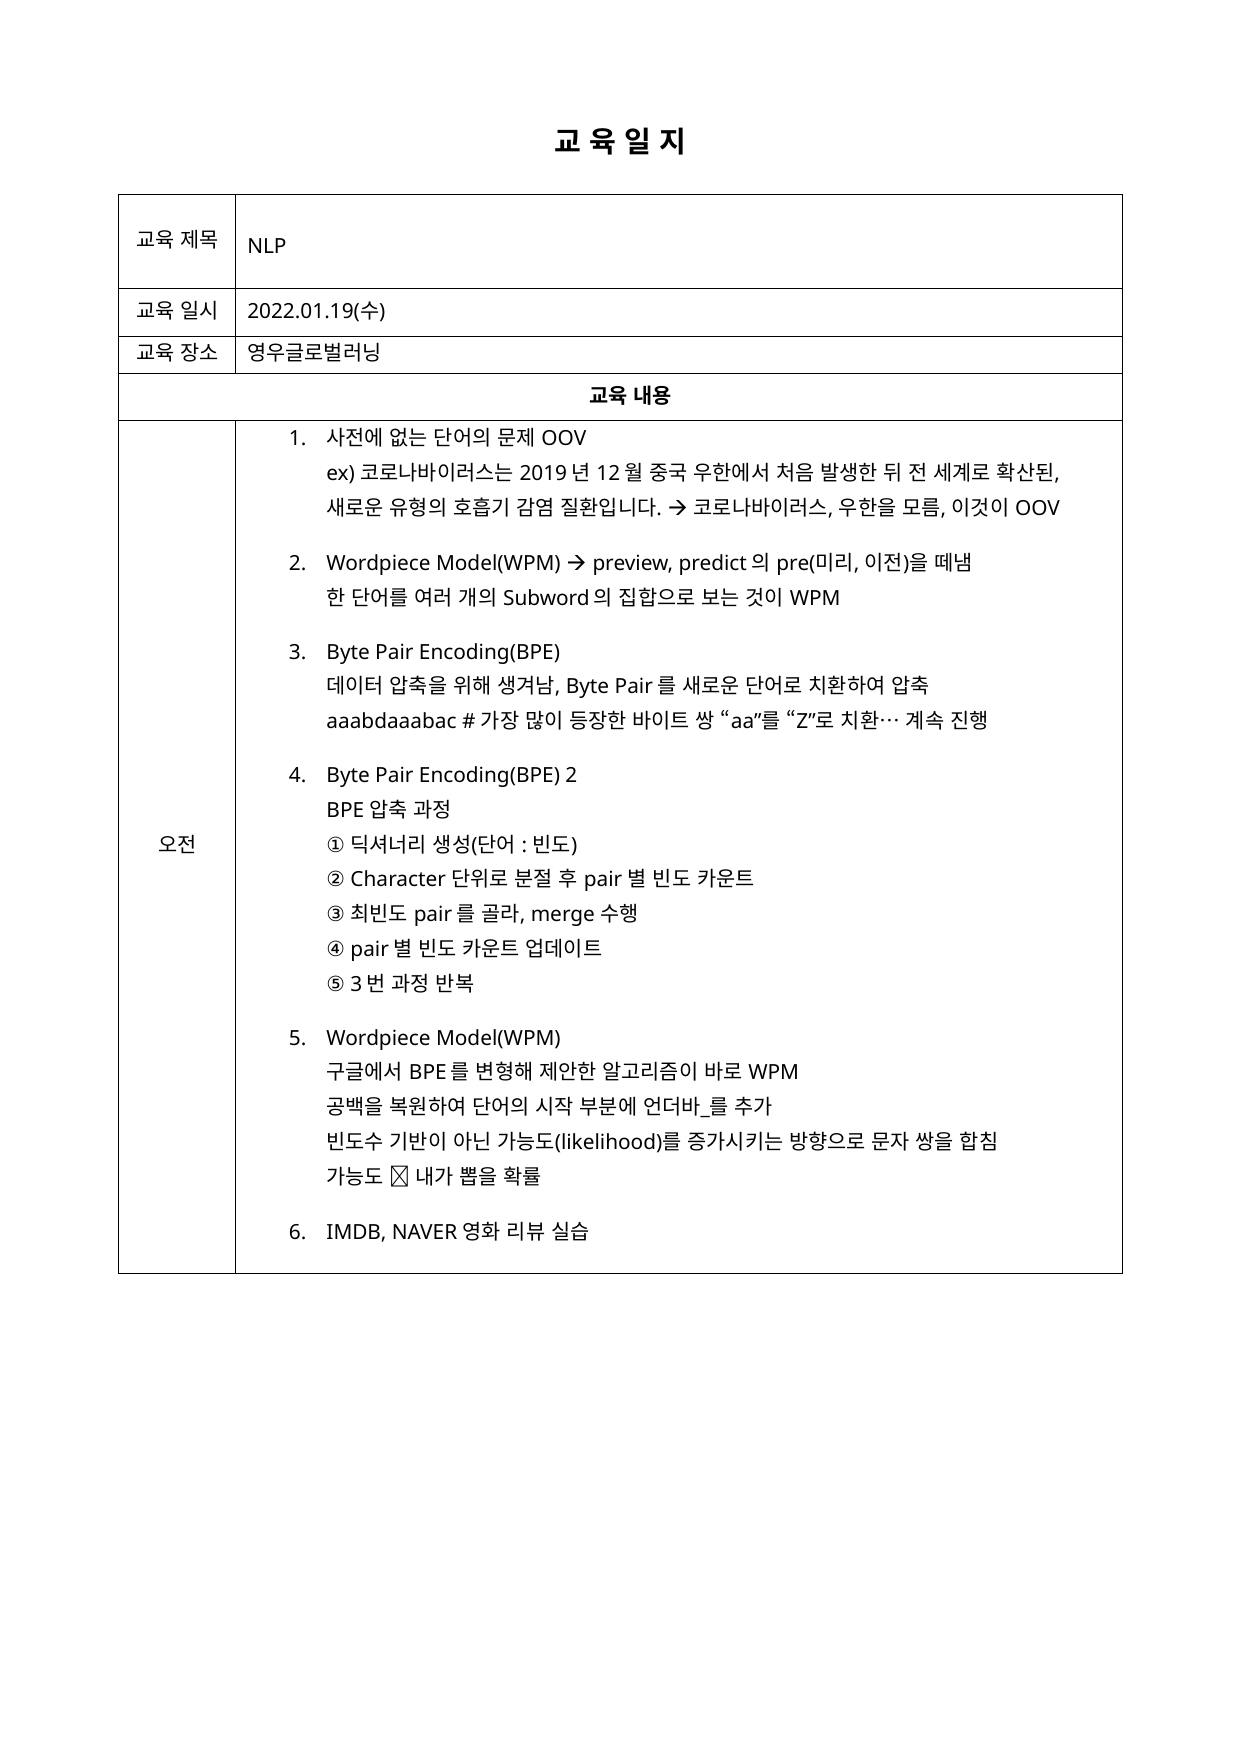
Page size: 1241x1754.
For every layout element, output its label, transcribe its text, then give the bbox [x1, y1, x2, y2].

table_cell 사전에 없는 단어의 문제 OOV ex) 코로나바이러스는 2019년 12월 중국 우한에서 처음 발생한 뒤 전 세계로 확산된, 새로운 유형의 호흡기 감염 질환입니다.  코로나바이러스, 우한을 모름, 이것이 OOV Wordpiece Model(WPM)  preview, predict의 pre(미리, 이전)을 떼냄 한 단어를 여러 개의 Subword의 집합으로 보는 것이 WPM Byte Pair Encoding(BPE) 데이터 압축을 위해 생겨남, Byte Pair를 새로운 단어로 치환하여 압축 aaabdaaabac # 가장 많이 등장한 바이트 쌍 “aa”를 “Z”로 치환… 계속 진행 Byte Pair Encoding(BPE) 2 BPE 압축 과정 ① 딕셔너리 생성(단어 : 빈도) ② Character 단위로 분절 후 pair 별 빈도 카운트 ③ 최빈도 pair를 골라, merge 수행 ④ pair별 빈도 카운트 업데이트 ⑤ 3번 과정 반복 Wordpiece Model(WPM) 구글에서 BPE를 변형해 제안한 알고리즘이 바로 WPM 공백을 복원하여 단어의 시작 부분에 언더바_를 추가 빈도수 기반이 아닌 가능도(likelihood)를 증가시키는 방향으로 문자 쌍을 합침 가능도  내가 뽑을 확률 IMDB, NAVER 영화 리뷰 실습 [236, 421, 1122, 1272]
table_cell 교육 일시 [119, 289, 235, 336]
table_cell 교육 장소 [119, 337, 235, 373]
table_cell 2022.01.19(수) [236, 289, 1122, 336]
table_header 교육 제목 [119, 195, 235, 288]
table_cell 오전 [119, 421, 235, 1272]
table_cell 교육 내용 [119, 374, 1122, 420]
table_cell 영우글로벌러닝 [236, 337, 1122, 373]
table_header NLP [236, 195, 1122, 288]
